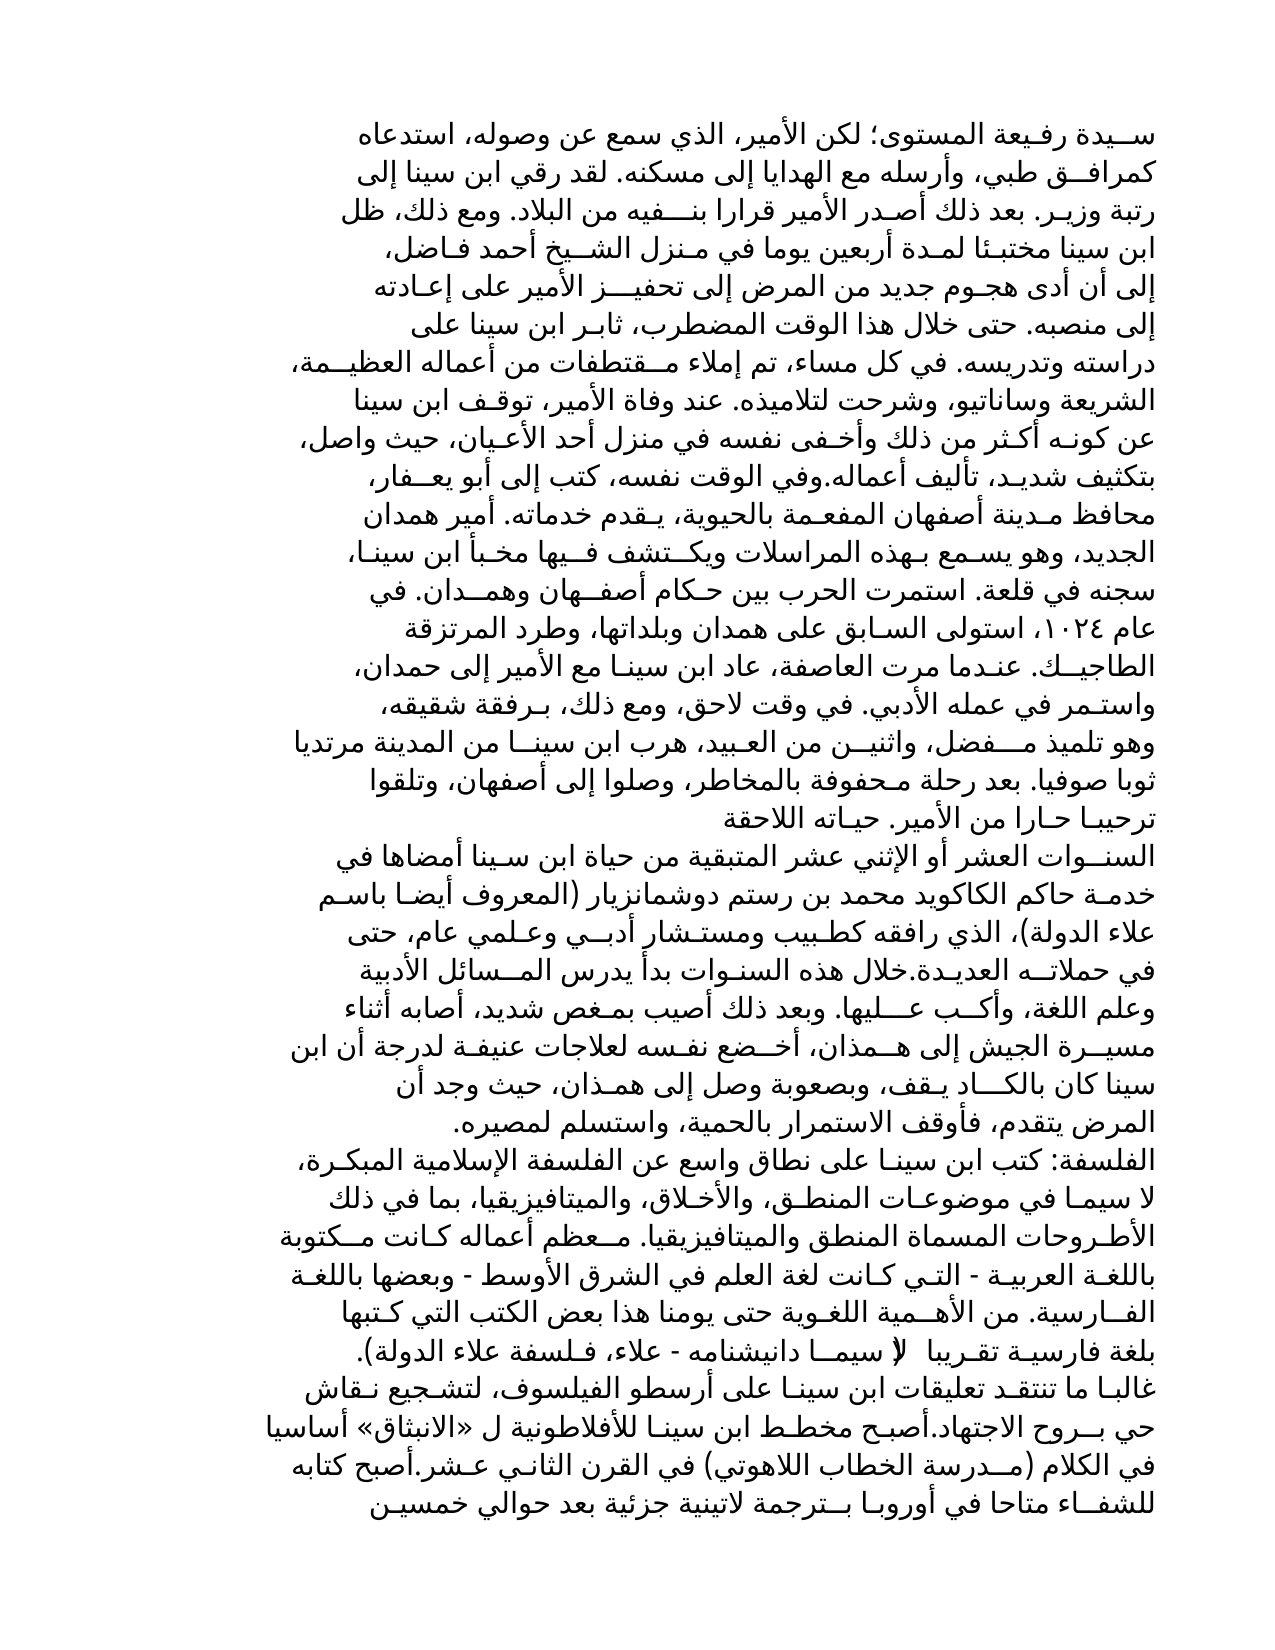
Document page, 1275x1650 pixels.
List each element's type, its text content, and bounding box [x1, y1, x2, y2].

text علاء الدولة)، الذي رافقه كطـبيب ومستـشار أدبــي وعـلمي عام، حتى [118, 917, 1157, 954]
text بلغة فارسيـة تقـريبا (لا سيمــا دانيشنامه - علاء، فـلسفة علاء الدولة). [118, 1335, 1157, 1373]
text مسيــرة الجيش إلى هــمذان، أخــضع نفـسه لعلاجات عنيفـة لدرجة أن ابن [118, 1031, 1157, 1069]
text وعلم اللغة، وأكــب عـــليها. وبعد ذلك أصيب بمـغص شديد، أصابه أثناء [118, 993, 1157, 1031]
text واستـمر في عمله الأدبي. في وقت لاحق، ومع ذلك، بـرفقة شقيقه، [118, 688, 1157, 726]
text عام ١٠٢٤، استولى السـابق على همدان وبلداتها، وطرد المرتزقة [118, 612, 1157, 650]
text المرض يتقدم، فأوقف الاستمرار بالحمية، واستسلم لمصيره. [118, 1107, 1157, 1145]
text الشريعة وساناتيو، وشرحت لتلاميذه. عند وفاة الأمير، توقـف ابن سينا [118, 384, 1157, 422]
text ســيدة رفـيعة المستوى؛ لكن الأمير، الذي سمع عن وصوله، استدعاه [118, 118, 1157, 156]
text الطاجيــك. عنـدما مرت العاصفة، عاد ابن سينـا مع الأمير إلى حمدان، [118, 650, 1157, 688]
text ابن سينا مختبـئا لمـدة أربعين يوما في مـنزل الشــيخ أحمد فـاضل، [118, 232, 1157, 270]
text في الكلام (مــدرسة الخطاب اللاهوتي) في القرن الثانـي عـشر.أصبح كتابه [118, 1449, 1157, 1487]
text باللغـة العربيـة - التـي كـانت لغة العلم في الشرق الأوسط - وبعضها باللغـة [118, 1259, 1157, 1297]
text الجديد، وهو يسـمع بـهذه المراسلات ويكــتشف فــيها مخـبأ ابن سينـا، [118, 536, 1157, 574]
text الفلسفة: كتب ابن سينـا على نطاق واسع عن الفلسفة الإسلامية المبكـرة، [118, 1145, 1157, 1183]
text إلى أن أدى هجـوم جديد من المرض إلى تحفيـــز الأمير على إعـادته [118, 270, 1157, 308]
text غالبـا ما تنتقـد تعليقات ابن سينـا على أرسطو الفيلسوف، لتشـجيع نـقاش [118, 1373, 1157, 1411]
text حي بــروح الاجتهاد.أصبـح مخطـط ابن سينـا للأفلاطونية ل «الانبثاق» أساسيا [118, 1411, 1157, 1449]
text للشفــاء متاحا في أوروبـا بــترجمة لاتينية جزئية بعد حوالي خمسيـن [118, 1487, 1157, 1525]
text خدمـة حاكم الكاكويد محمد بن رستم دوشمانزيار (المعروف أيضـا باسـم [118, 878, 1157, 917]
text السنــوات العشر أو الإثني عشر المتبقية من حياة ابن سـينا أمضاها في [118, 841, 1157, 878]
text وهو تلميذ مـــفضل، واثنيــن من العـبيد، هرب ابن سينــا من المدينة مرتديا [118, 726, 1157, 764]
text ترحيبـا حـارا من الأمير. حيـاته اللاحقة [118, 802, 1157, 841]
text الأطـروحات المسماة المنطق والميتافيزيقيا. مــعظم أعماله كـانت مــكتوبة [118, 1221, 1157, 1259]
text بتكثيف شديـد، تأليف أعماله.وفي الوقت نفسه، كتب إلى أبو يعــفار، [118, 460, 1157, 498]
text لا سيمـا في موضوعـات المنطـق، والأخـلاق، والميتافيزيقيا، بما في ذلك [118, 1183, 1157, 1221]
text كمرافــق طبي، وأرسله مع الهدايا إلى مسكنه. لقد رقي ابن سينا إلى [118, 156, 1157, 194]
text عن كونـه أكـثر من ذلك وأخـفى نفسه في منزل أحد الأعـيان، حيث واصل، [118, 422, 1157, 460]
text في حملاتــه العديـدة.خلال هذه السنـوات بدأ يدرس المــسائل الأدبية [118, 954, 1157, 993]
text الفــارسية. من الأهــمية اللغـوية حتى يومنا هذا بعض الكتب التي كـتبها [118, 1297, 1157, 1335]
text محافظ مـدينة أصفهان المفعـمة بالحيوية، يـقدم خدماته. أمير همدان [118, 498, 1157, 536]
text دراسته وتدريسه. في كل مساء، تم إملاء مــقتطفات من أعماله العظيــمة، [118, 346, 1157, 384]
text إلى منصبه. حتى خلال هذا الوقت المضطرب، ثابـر ابن سينا على [118, 308, 1157, 346]
text سينا كان بالكـــاد يـقف، وبصعوبة وصل إلى همـذان، حيث وجد أن [118, 1069, 1157, 1107]
text رتبة وزيـر. بعد ذلك أصـدر الأمير قرارا بنـــفيه من البلاد. ومع ذلك، ظل [118, 194, 1157, 232]
text سجنه في قلعة. استمرت الحرب بين حـكام أصفــهان وهمــدان. في [118, 574, 1157, 612]
text ثوبا صوفيا. بعد رحلة مـحفوفة بالمخاطر، وصلوا إلى أصفهان، وتلقوا [118, 764, 1157, 802]
